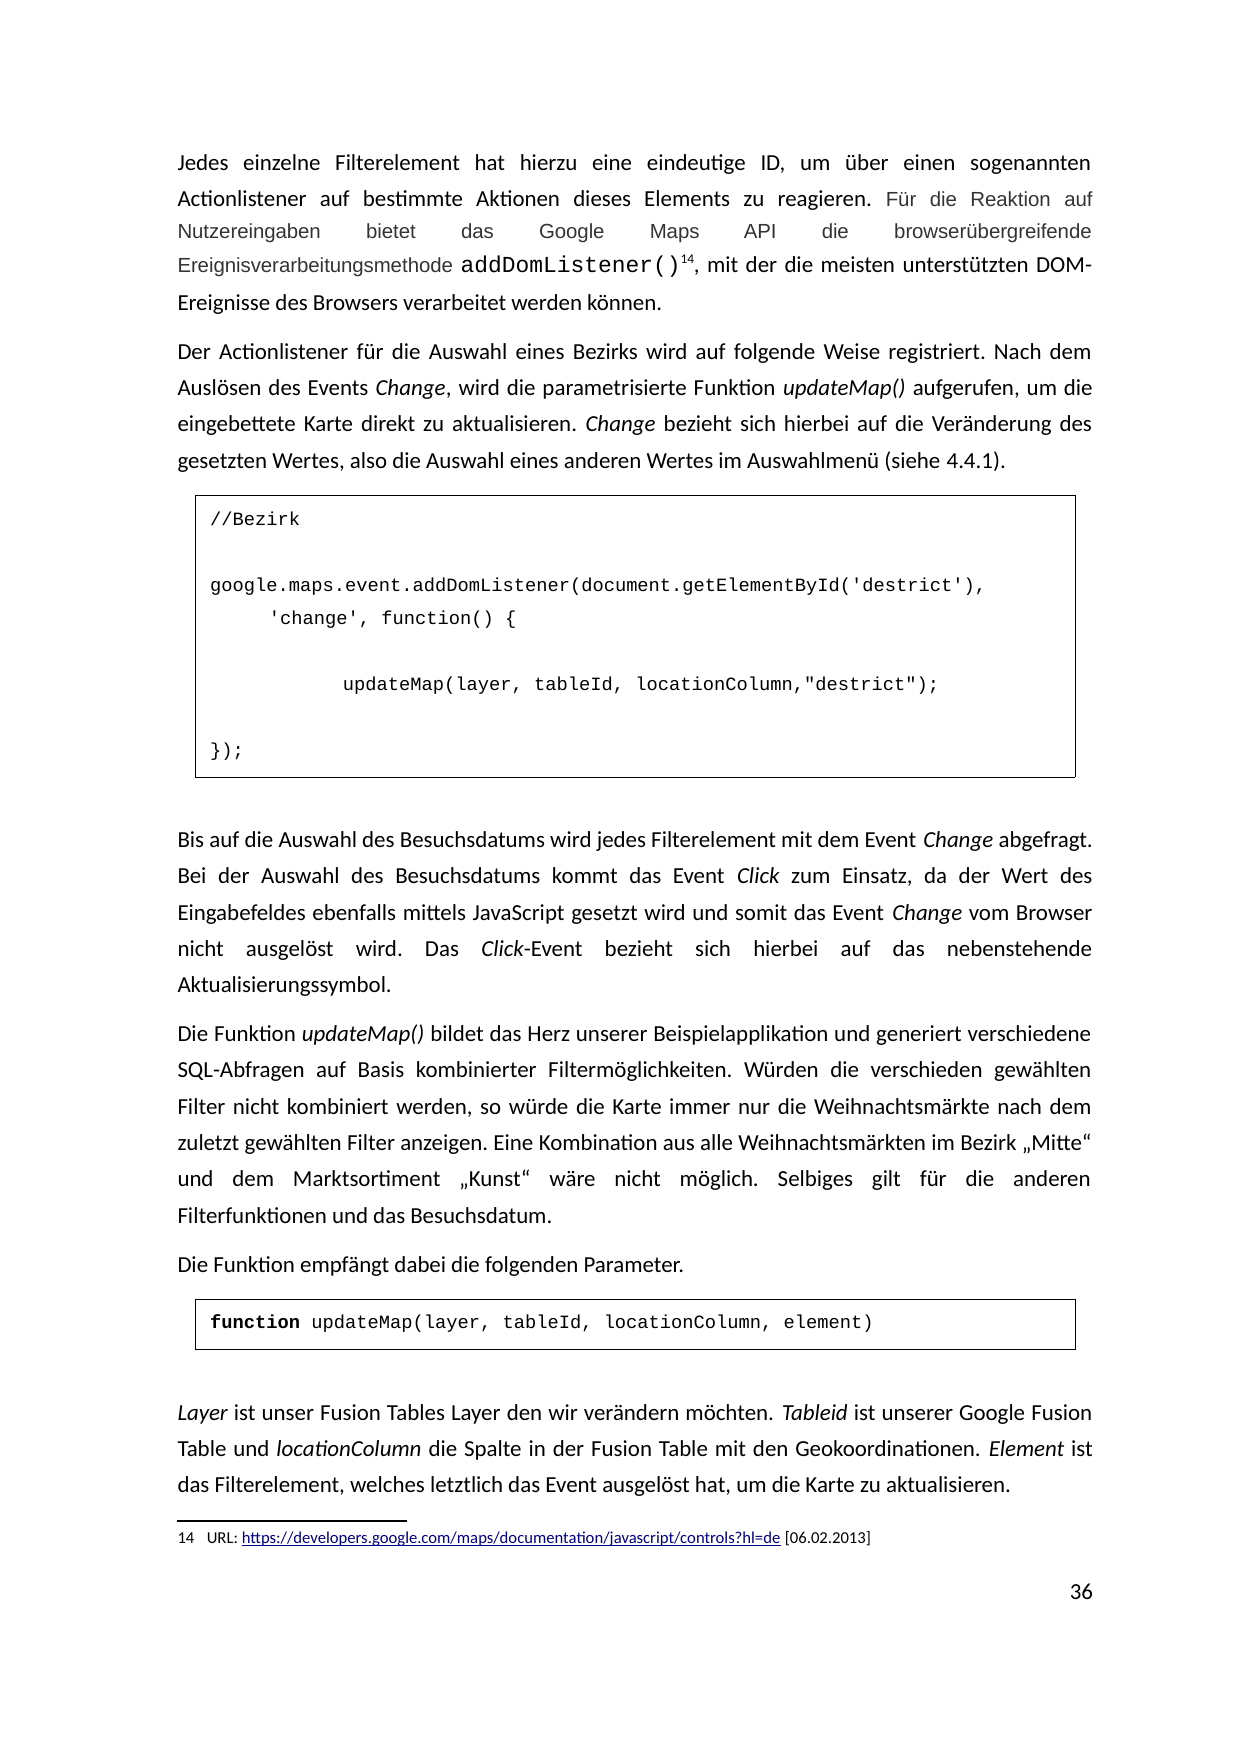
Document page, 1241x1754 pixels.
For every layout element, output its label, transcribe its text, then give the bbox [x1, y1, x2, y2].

text Der Actionlistener für die Auswahl eines Bezirks wird auf folgende Weise registriert. Nach dem Auslösen des Events Change, wird die parametrisierte Funktion updateMap() aufgerufen, um die eingebettete Karte direkt zu aktualisieren. Change bezieht sich hierbei auf die Veränderung des gesetzten Wertes, also die Auswahl eines anderen Wertes im Auswahlmenü (siehe 4.4.1). [177, 337, 1093, 474]
text 'change', function() { [196, 594, 1075, 630]
text Die Funktion empfängt dabei die folgenden Parameter. [177, 1250, 1093, 1278]
text updateMap(layer, tableId, locationColumn,"destrict"); [196, 660, 1075, 696]
text //Bezirk [196, 496, 1075, 531]
text Die Funktion updateMap() bildet das Herz unserer Beispielapplikation und generiert verschiedene SQL-Abfragen auf Basis kombinierter Filtermöglichkeiten. Würden die verschieden gewählten Filter nicht kombiniert werden, so würde die Karte immer nur die Weihnachtsmärkte nach dem zuletzt gewählten Filter anzeigen. Eine Kombination aus alle Weihnachtsmärkten im Bezirk „Mitte“ und dem Marktsortiment „Kunst“ wäre nicht möglich. Selbiges gilt für die anderen Filterfunktionen und das Besuchsdatum. [177, 1019, 1093, 1229]
text URL: https://developers.google.com/maps/documentation/javascript/controls?hl=de [06.02.2013] [177, 1527, 1093, 1547]
text Layer ist unser Fusion Tables Layer den wir verändern möchten. Tableid ist unserer Google Fusion Table und locationColumn die Spalte in der Fusion Table mit den Geokoordinationen. Element ist das Filterelement, welches letztlich das Event ausgelöst hat, um die Karte zu aktualisieren. [177, 1361, 1093, 1498]
text function updateMap(layer, tableId, locationColumn, element) [196, 1300, 1075, 1349]
text Bis auf die Auswahl des Besuchsdatums wird jedes Filterelement mit dem Event Change abgefragt. Bei der Auswahl des Besuchsdatums kommt das Event Click zum Einsatz, da der Wert des Eingabefeldes ebenfalls mittels JavaScript gesetzt wird und somit das Event Change vom Browser nicht ausgelöst wird. Das Click-Event bezieht sich hierbei auf das nebenstehende Aktualisierungssymbol. [177, 789, 1093, 998]
text google.maps.event.addDomListener(document.getElementById('destrict'), [196, 561, 1075, 594]
text Jedes einzelne Filterelement hat hierzu eine eindeutige ID, um über einen sogenannten Actionlistener auf bestimmte Aktionen dieses Elements zu reagieren. Für die Reaktion auf Nutzereingaben bietet das Google Maps API die browserübergreifende Ereignisverarbeitungsmethode addDomListener(), mit der die meisten unterstützten DOM-Ereignisse des Browsers verarbeitet werden können. [177, 148, 1093, 316]
text }); [196, 726, 1075, 777]
